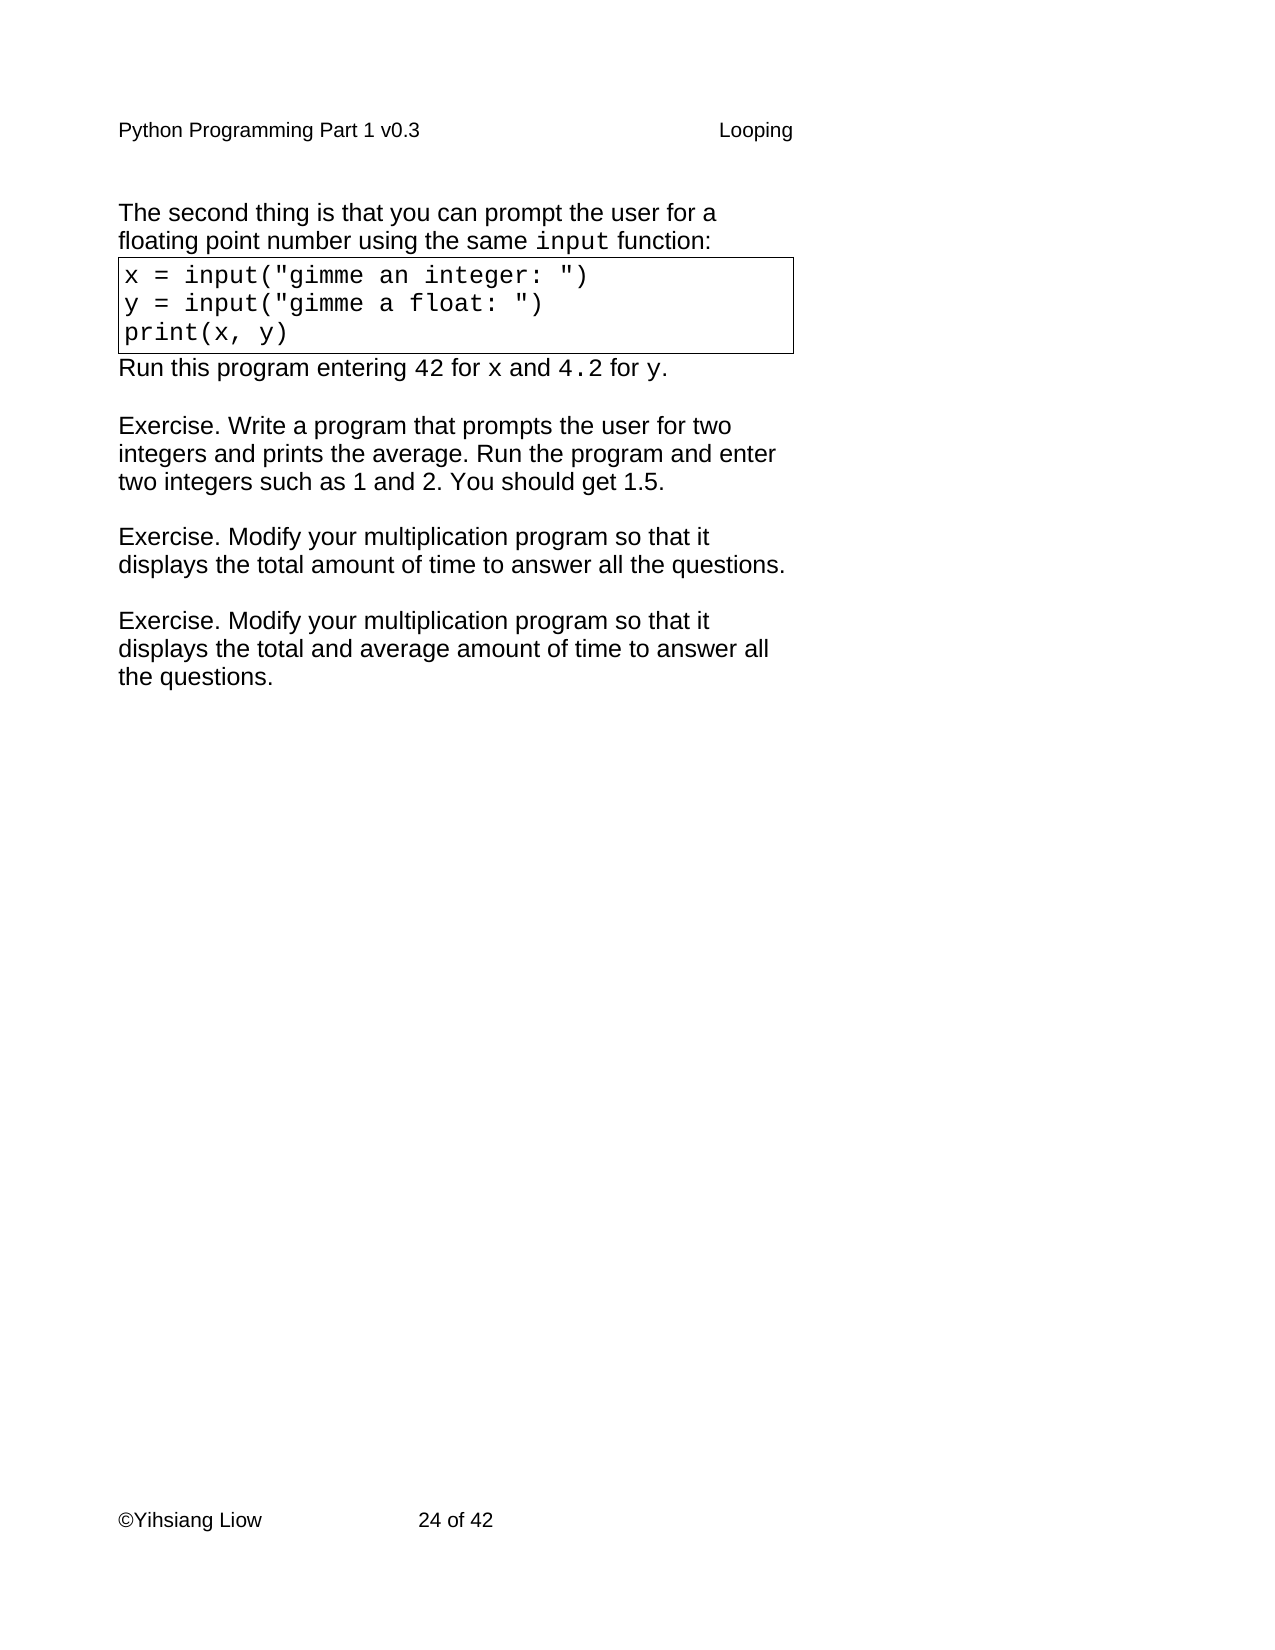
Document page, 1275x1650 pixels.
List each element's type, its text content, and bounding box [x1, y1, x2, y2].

text Exercise. Modify your multiplication program so that it displays the total amount of time to answer all the questions. [118, 523, 793, 579]
table_header x = input("gimme an integer: ") y = input("gimme a float: ") print(x, y) [119, 258, 793, 353]
text Run this program entering 42 for x and 4.2 for y. [118, 354, 793, 383]
text Exercise. Write a program that prompts the user for two integers and prints the average. Run the program and enter two integers such as 1 and 2. You should get 1.5. [118, 411, 793, 495]
text Exercise. Modify your multiplication program so that it displays the total and average amount of time to answer all the questions. [118, 607, 793, 691]
text The second thing is that you can prompt the user for a floating point number using the same input function: [118, 199, 793, 257]
